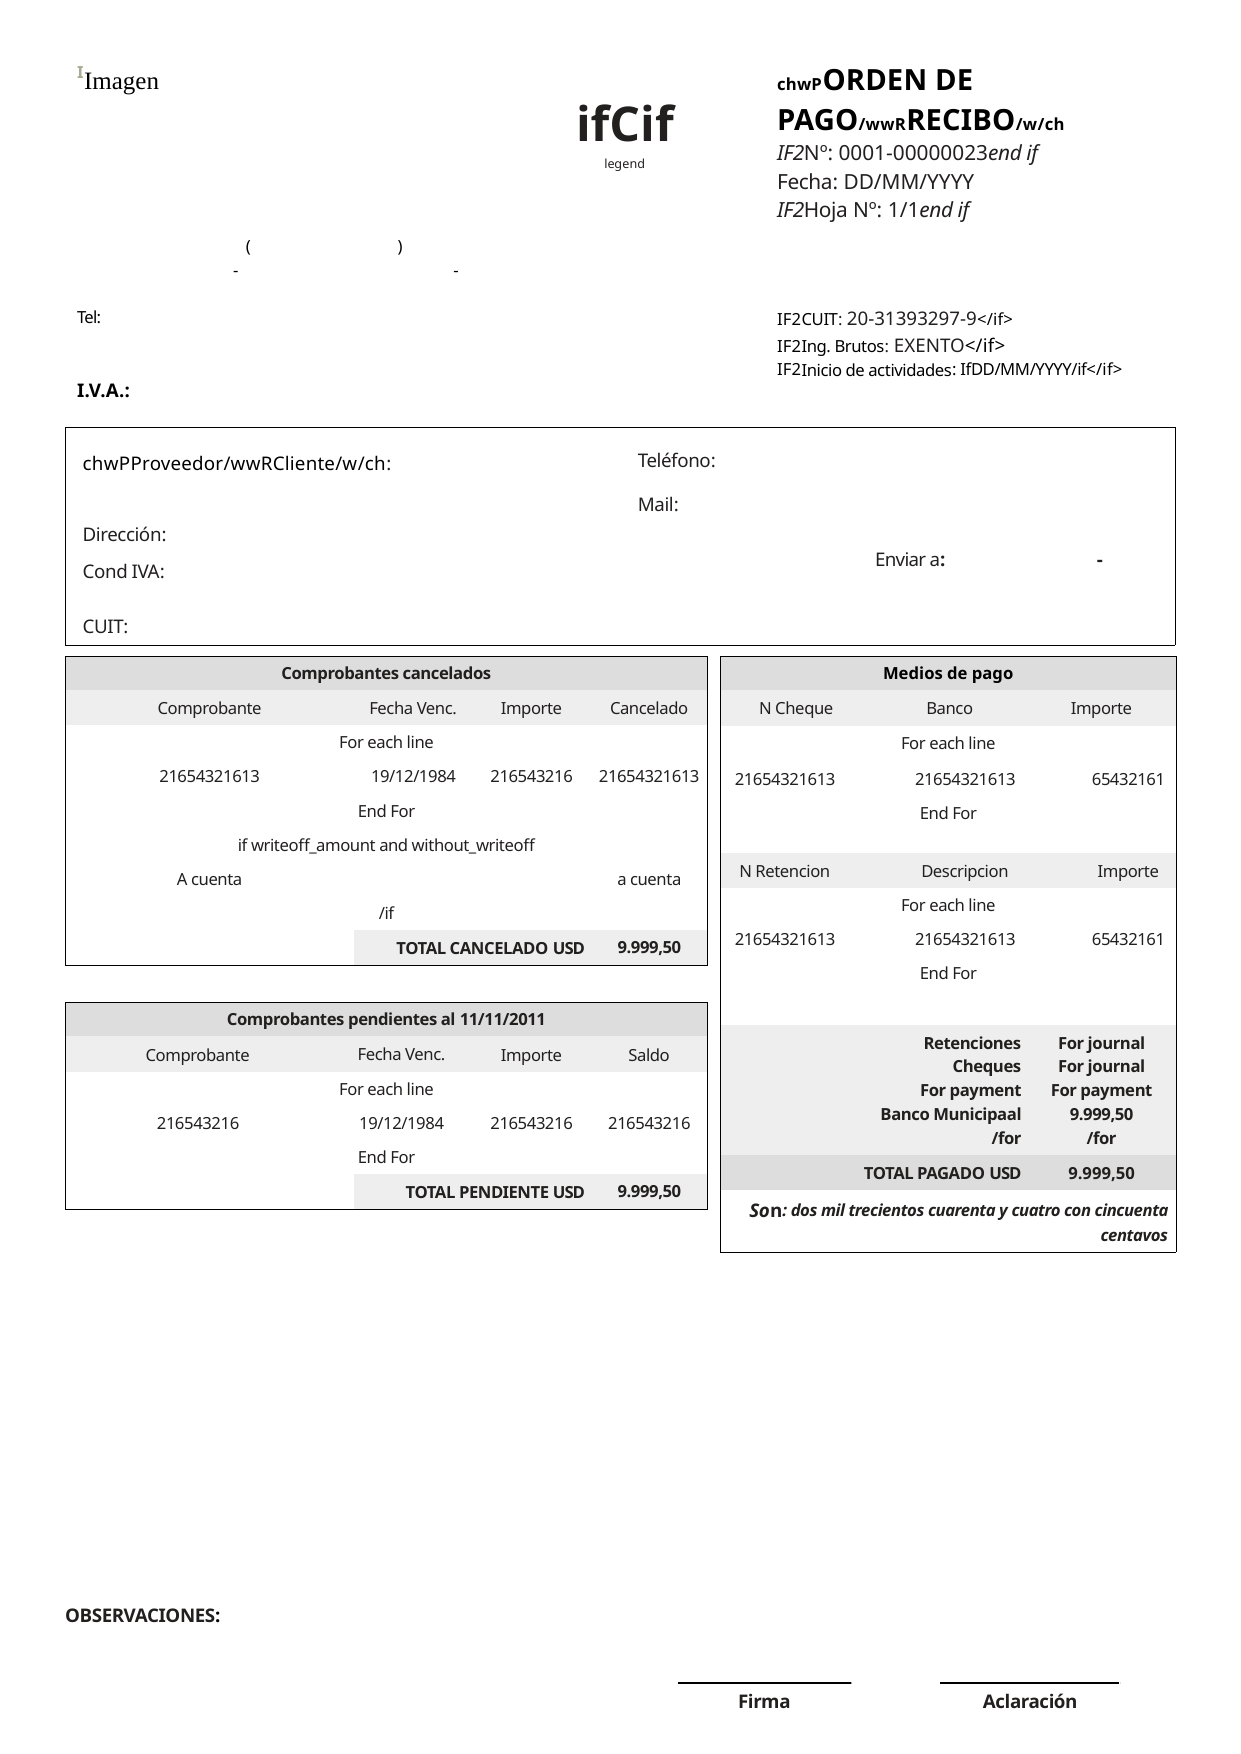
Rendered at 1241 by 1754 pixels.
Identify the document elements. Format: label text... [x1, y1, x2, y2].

table_cell End For [721, 796, 1176, 830]
table_cell Fecha Venc. [354, 690, 472, 725]
table_cell Fecha Venc. [331, 1036, 472, 1072]
table_cell A cuenta [66, 862, 354, 896]
table_cell For journal For journal For payment 9.999,50 /for [1027, 1025, 1176, 1155]
table_cell Importe [472, 690, 591, 725]
table_header Comprobantes cancelados [66, 657, 707, 690]
table_cell N Cheque [721, 690, 872, 726]
table_cell a cuenta [591, 862, 707, 896]
table_cell 65432161 [1081, 761, 1176, 796]
table_cell TOTAL CANCELADO USD [354, 930, 591, 965]
table_cell TOTAL PENDIENTE USD [354, 1174, 591, 1209]
table_header Medios de pago [721, 657, 1176, 690]
table_cell Banco [872, 690, 1027, 726]
table_cell Saldo [591, 1036, 707, 1072]
table_cell 21654321613 [849, 922, 1081, 956]
table_cell [66, 930, 354, 965]
table_cell 21654321613 [721, 761, 849, 796]
table_cell Importe [1081, 853, 1176, 888]
table_cell [721, 830, 1176, 853]
table_cell /if [66, 896, 707, 930]
table_cell For each line [66, 1072, 707, 1106]
table_cell 216543216 [591, 1106, 707, 1140]
table_cell End For [66, 794, 707, 828]
table_cell [354, 862, 472, 896]
table_cell Importe [472, 1036, 591, 1072]
table_header [65, 1210, 707, 1271]
table_cell [66, 1174, 354, 1209]
table_cell 216543216 [66, 1106, 331, 1140]
table_cell 21654321613 [66, 759, 354, 793]
table_cell 21654321613 [721, 922, 849, 956]
table_cell Son: dos mil trecientos cuarenta y cuatro con cincuenta centavos [721, 1190, 1176, 1252]
table_cell TOTAL PAGADO USD [721, 1155, 1027, 1190]
table_cell 19/12/1984 [354, 759, 472, 793]
table_cell For each line [721, 726, 1176, 761]
table_cell Cancelado [591, 690, 707, 725]
table_cell End For [66, 1140, 707, 1174]
table_cell Retenciones Cheques For payment Banco Municipaal /for [721, 1025, 1027, 1155]
table_cell 65432161 [1081, 922, 1176, 956]
table_cell 9.999,50 [591, 1174, 707, 1209]
table_cell End For [721, 956, 1176, 990]
table_header Comprobantes pendientes al 11/11/2011 [66, 1003, 707, 1036]
table_header [708, 656, 720, 1271]
table_cell 9.999,50 [591, 930, 707, 965]
table_cell 216543216 [472, 759, 591, 793]
table_cell N Retencion [721, 853, 849, 888]
table_header [720, 1253, 1176, 1271]
table_cell Comprobante [66, 1036, 331, 1072]
table_cell For each line [721, 888, 1176, 922]
table_cell 19/12/1984 [331, 1106, 472, 1140]
table_cell [472, 862, 591, 896]
table_cell if writeoff_amount and without_writeoff [66, 828, 707, 862]
table_cell 21654321613 [591, 759, 707, 793]
table_cell 9.999,50 [1027, 1155, 1176, 1190]
table_cell For each line [66, 725, 707, 759]
table_cell [721, 990, 1176, 1024]
table_cell Comprobante [66, 690, 354, 725]
table_cell 216543216 [472, 1106, 591, 1140]
table_cell Importe [1027, 690, 1176, 726]
table_cell Descripcion [849, 853, 1081, 888]
table_cell 21654321613 [849, 761, 1081, 796]
table_header [65, 966, 707, 1002]
